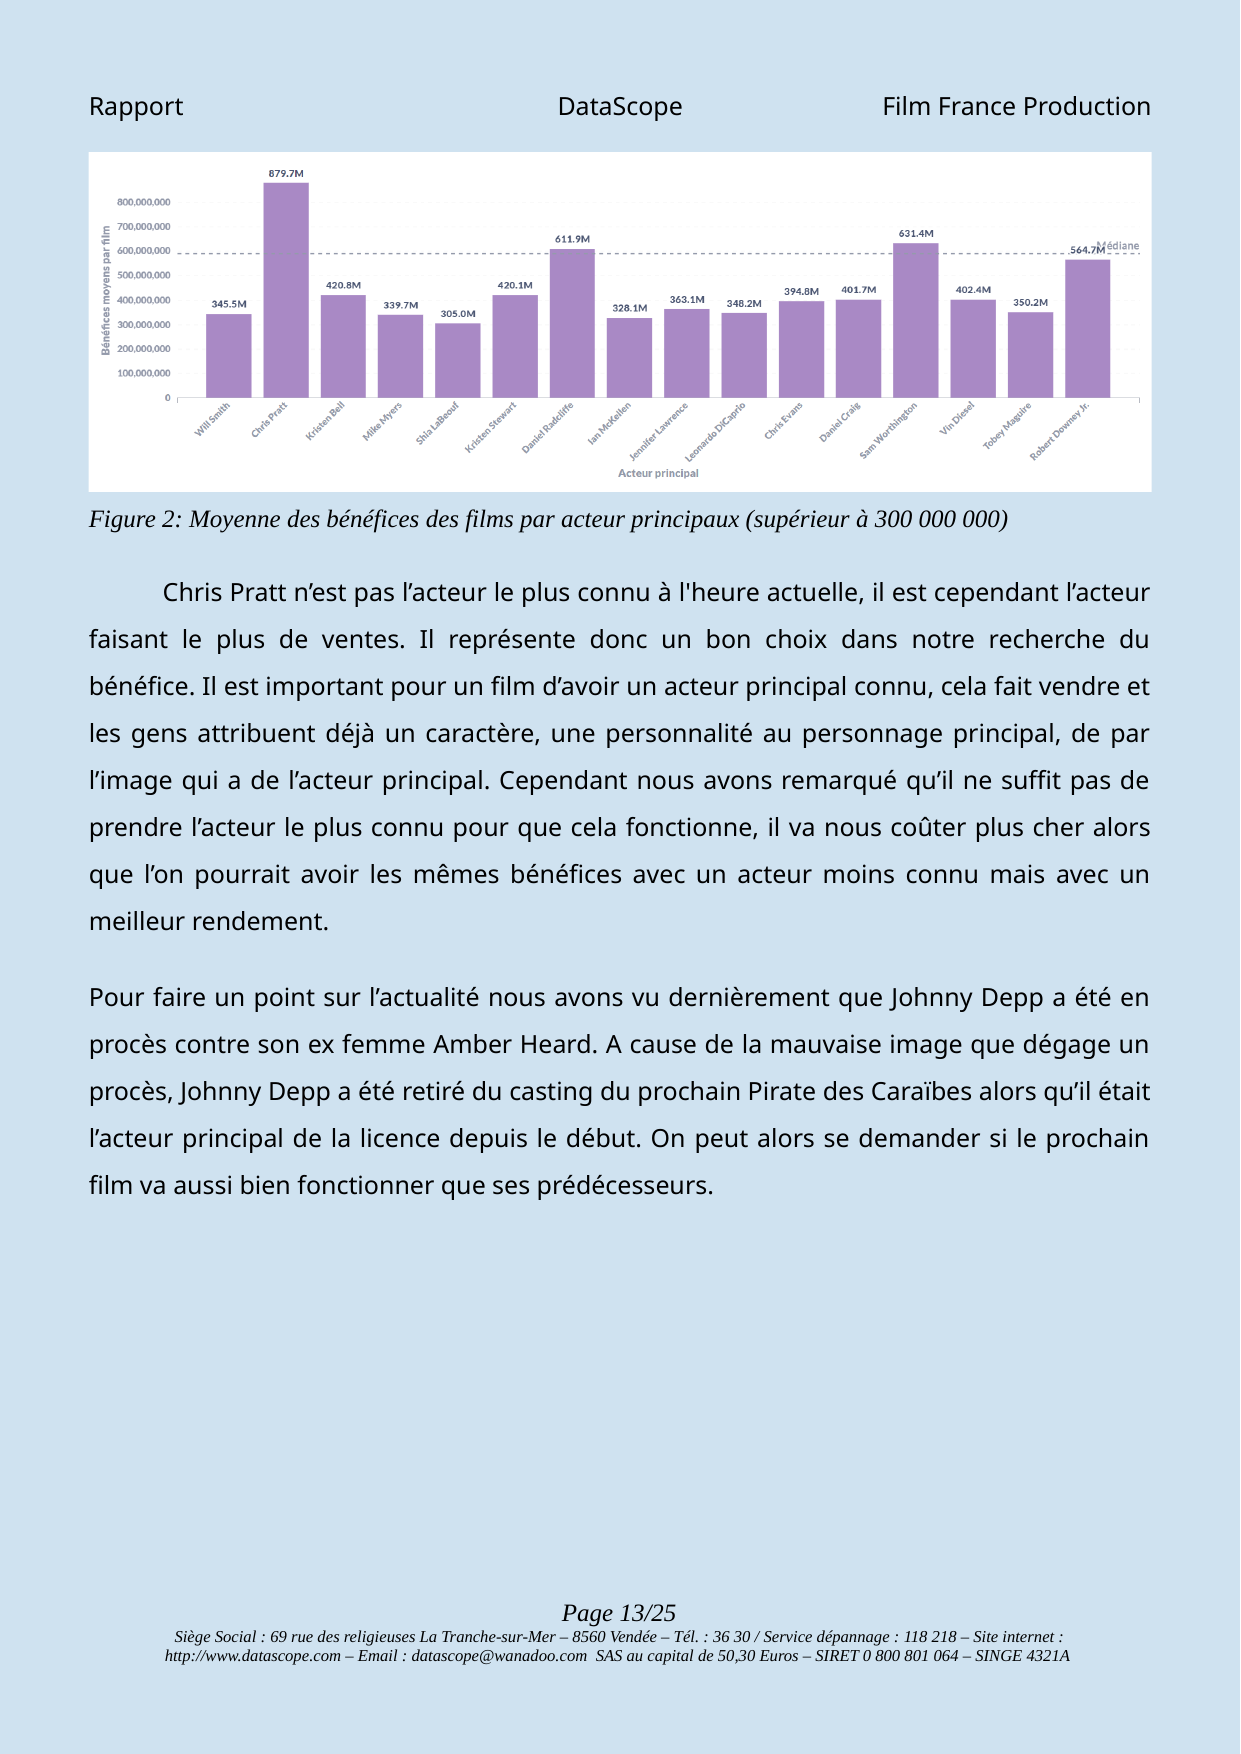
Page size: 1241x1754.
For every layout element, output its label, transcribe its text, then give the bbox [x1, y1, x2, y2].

text Chris Pratt n’est pas l’acteur le plus connu à l'heure actuelle, il est cependant l’acteur faisant le plus de ventes. Il représente donc un bon choix dans notre recherche du bénéfice. Il est important pour un film d’avoir un acteur principal connu, cela fait vendre et les gens attribuent déjà un caractère, une personnalité au personnage principal, de par l’image qui a de l’acteur principal. Cependant nous avons remarqué qu’il ne suffit pas de prendre l’acteur le plus connu pour que cela fonctionne, il va nous coûter plus cher alors que l’on pourrait avoir les mêmes bénéfices avec un acteur moins connu mais avec un meilleur rendement. [88, 574, 1152, 937]
picture [88, 152, 1152, 492]
text Figure 2: Moyenne des bénéfices des films par acteur principaux (supérieur à 300 000 000) [88, 504, 1149, 533]
text Pour faire un point sur l’actualité nous avons vu dernièrement que Johnny Depp a été en procès contre son ex femme Amber Heard. A cause de la mauvaise image que dégage un procès, Johnny Depp a été retiré du casting du prochain Pirate des Caraïbes alors qu’il était l’acteur principal de la licence depuis le début. On peut alors se demander si le prochain film va aussi bien fonctionner que ses prédécesseurs. [88, 980, 1152, 1202]
